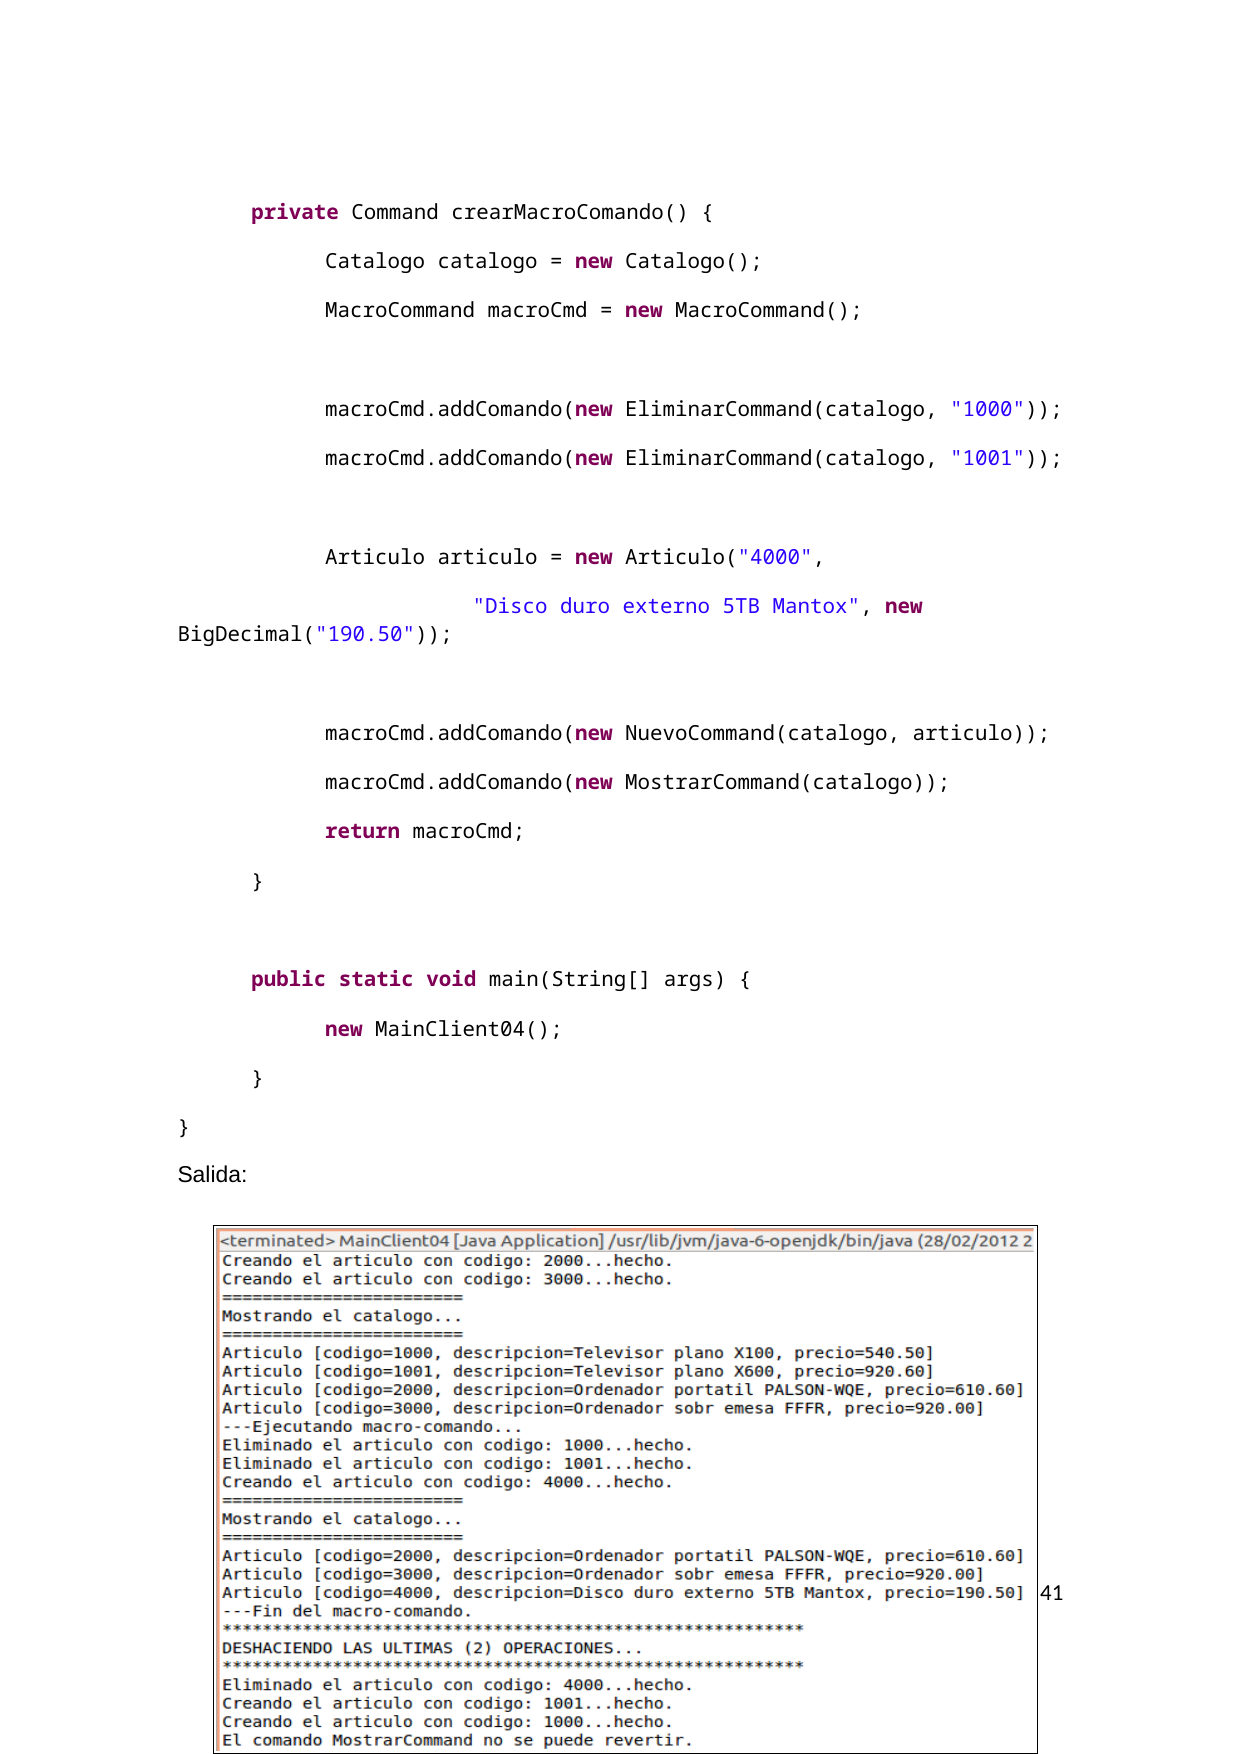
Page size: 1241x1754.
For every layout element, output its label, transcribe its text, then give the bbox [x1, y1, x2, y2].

text } [177, 1112, 1063, 1141]
text new MainClient04(); [177, 1014, 1063, 1042]
text } [177, 866, 1063, 894]
picture [216, 1228, 1034, 1751]
text private Command crearMacroComando() { [177, 197, 1063, 225]
text macroCmd.addComando(new EliminarCommand(catalogo, "1000")); [177, 394, 1063, 422]
text return macroCmd; [177, 817, 1063, 845]
text [214, 1226, 1037, 1753]
text macroCmd.addComando(new NuevoCommand(catalogo, articulo)); [177, 718, 1063, 746]
text } [177, 1063, 1063, 1091]
text Articulo articulo = new Articulo("4000", [177, 542, 1063, 570]
text Catalogo catalogo = new Catalogo(); [177, 246, 1063, 274]
text macroCmd.addComando(new EliminarCommand(catalogo, "1001")); [177, 443, 1063, 472]
text Salida: [177, 1161, 1063, 1188]
text public static void main(String[] args) { [177, 964, 1063, 993]
text macroCmd.addComando(new MostrarCommand(catalogo)); [177, 767, 1063, 796]
text MacroCommand macroCmd = new MacroCommand(); [177, 295, 1063, 324]
text "Disco duro externo 5TB Mantox", new BigDecimal("190.50")); [177, 591, 1063, 648]
